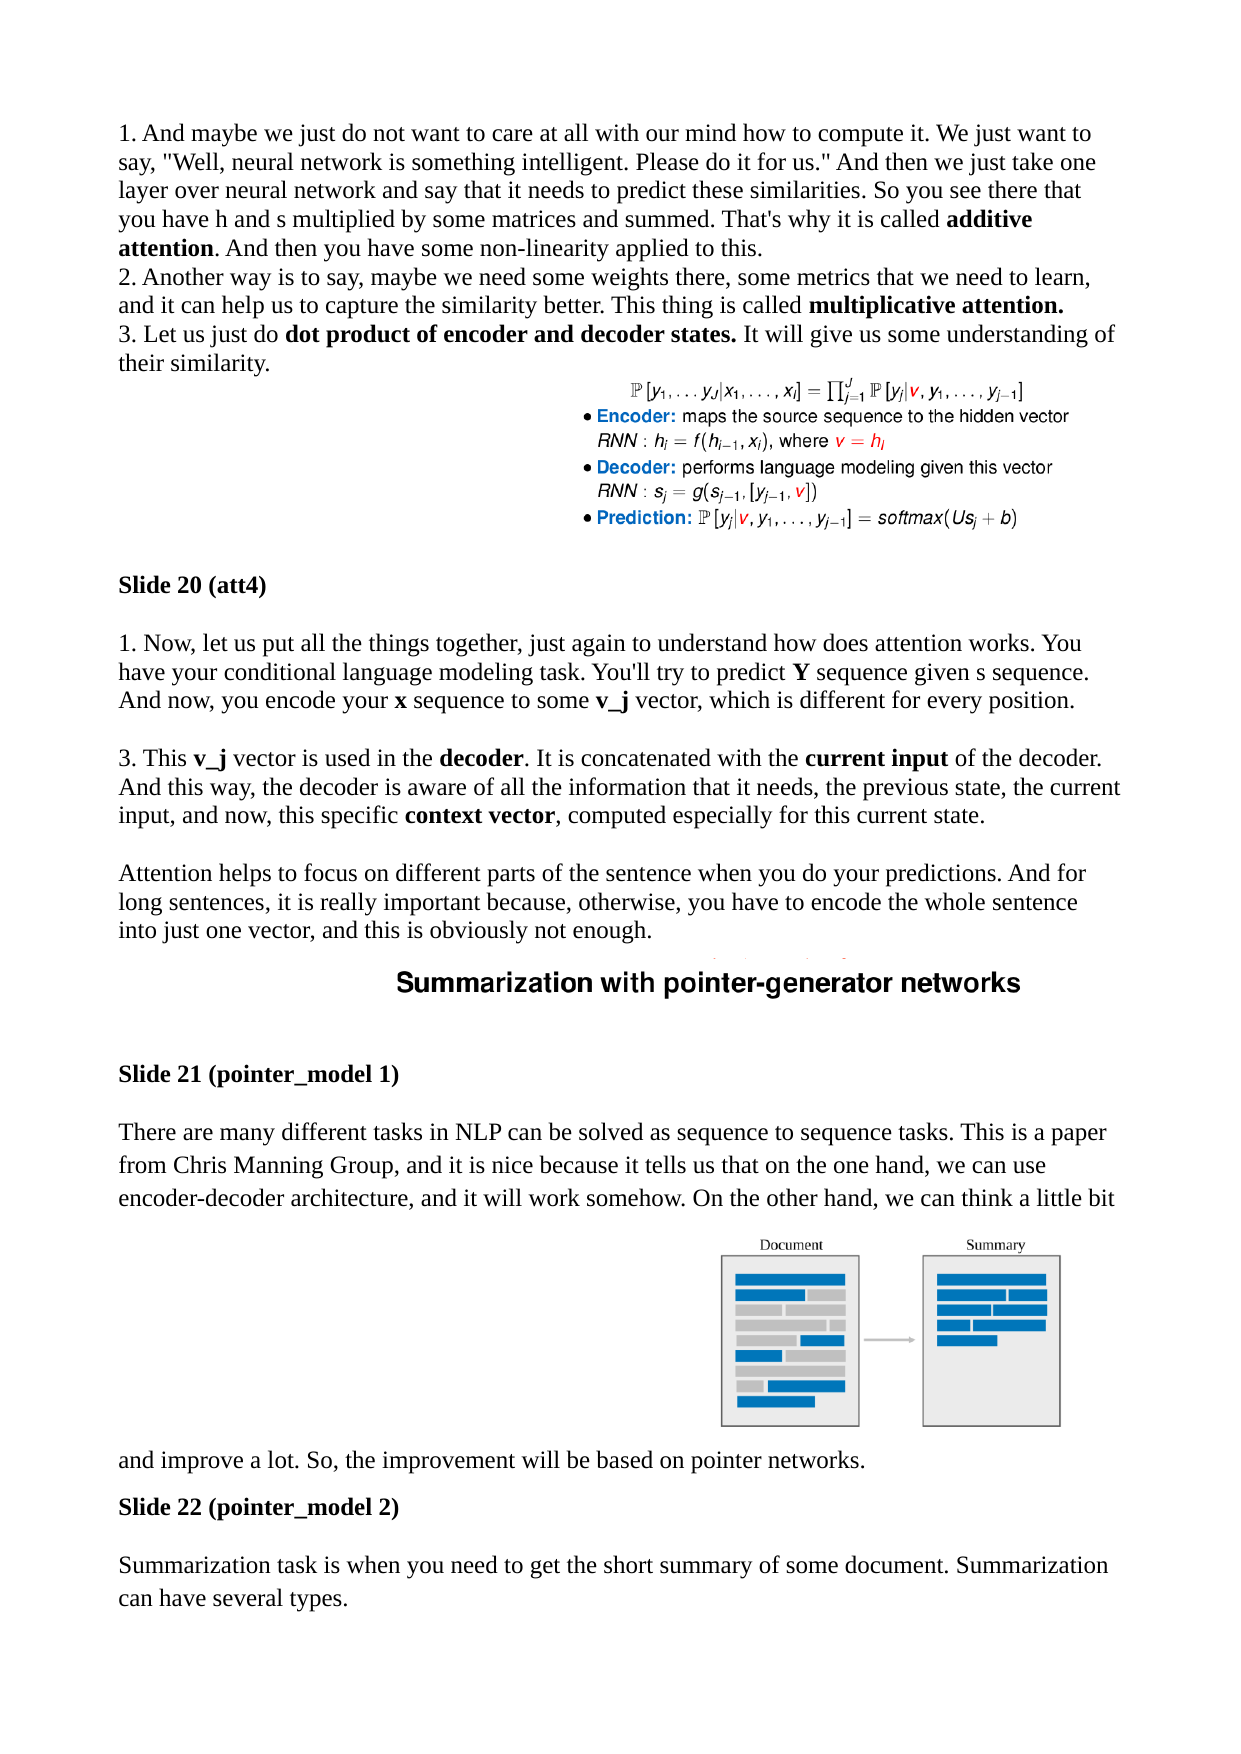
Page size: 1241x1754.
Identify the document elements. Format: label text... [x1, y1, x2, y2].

text Slide 22 (pointer_model 2) [118, 1492, 1122, 1521]
text Slide 20 (att4) [118, 570, 1122, 599]
picture [576, 376, 1076, 542]
text 2. Another way is to say, maybe we need some weights there, some metrics that we need to learn, and it can help us to capture the similarity better. This thing is called multiplicative attention. [118, 262, 1122, 319]
picture [704, 1237, 1086, 1445]
text 3. This v_j vector is used in the decoder. It is concatenated with the current input of the decoder. And this way, the decoder is aware of all the information that it needs, the previous state, the current input, and now, this specific context vector, computed especially for this current state. [118, 743, 1122, 829]
text Slide 21 (pointer_model 1) [118, 1059, 1122, 1088]
picture [397, 958, 1034, 1031]
text 1. And maybe we just do not want to care at all with our mind how to compute it. We just want to say, "Well, neural network is something intelligent. Please do it for us." And then we just take one layer over neural network and say that it needs to predict these similarities. So you see there that you have h and s multiplied by some matrices and summed. That's why it is called additive attention. And then you have some non-linearity applied to this. [118, 118, 1122, 262]
text Summarization task is when you need to get the short summary of some document. Summarization can have several types. [118, 1550, 1122, 1612]
text 3. Let us just do dot product of encoder and decoder states. It will give us some understanding of their similarity. [118, 319, 1122, 377]
text Attention helps to focus on different parts of the sentence when you do your predictions. And for long sentences, it is really important because, otherwise, you have to encode the whole sentence into just one vector, and this is obviously not enough. [118, 858, 1122, 944]
text 1. Now, let us put all the things together, just again to understand how does attention works. You have your conditional language modeling task. You'll try to predict Y sequence given s sequence. And now, you encode your x sequence to some v_j vector, which is different for every position. [118, 628, 1122, 714]
text There are many different tasks in NLP can be solved as sequence to sequence tasks. This is a paper from Chris Manning Group, and it is nice because it tells us that on the one hand, we can use encoder-decoder architecture, and it will work somehow. On the other hand, we can think a little bit and improve a lot. So, the improvement will be based on pointer networks. [118, 1117, 1122, 1473]
